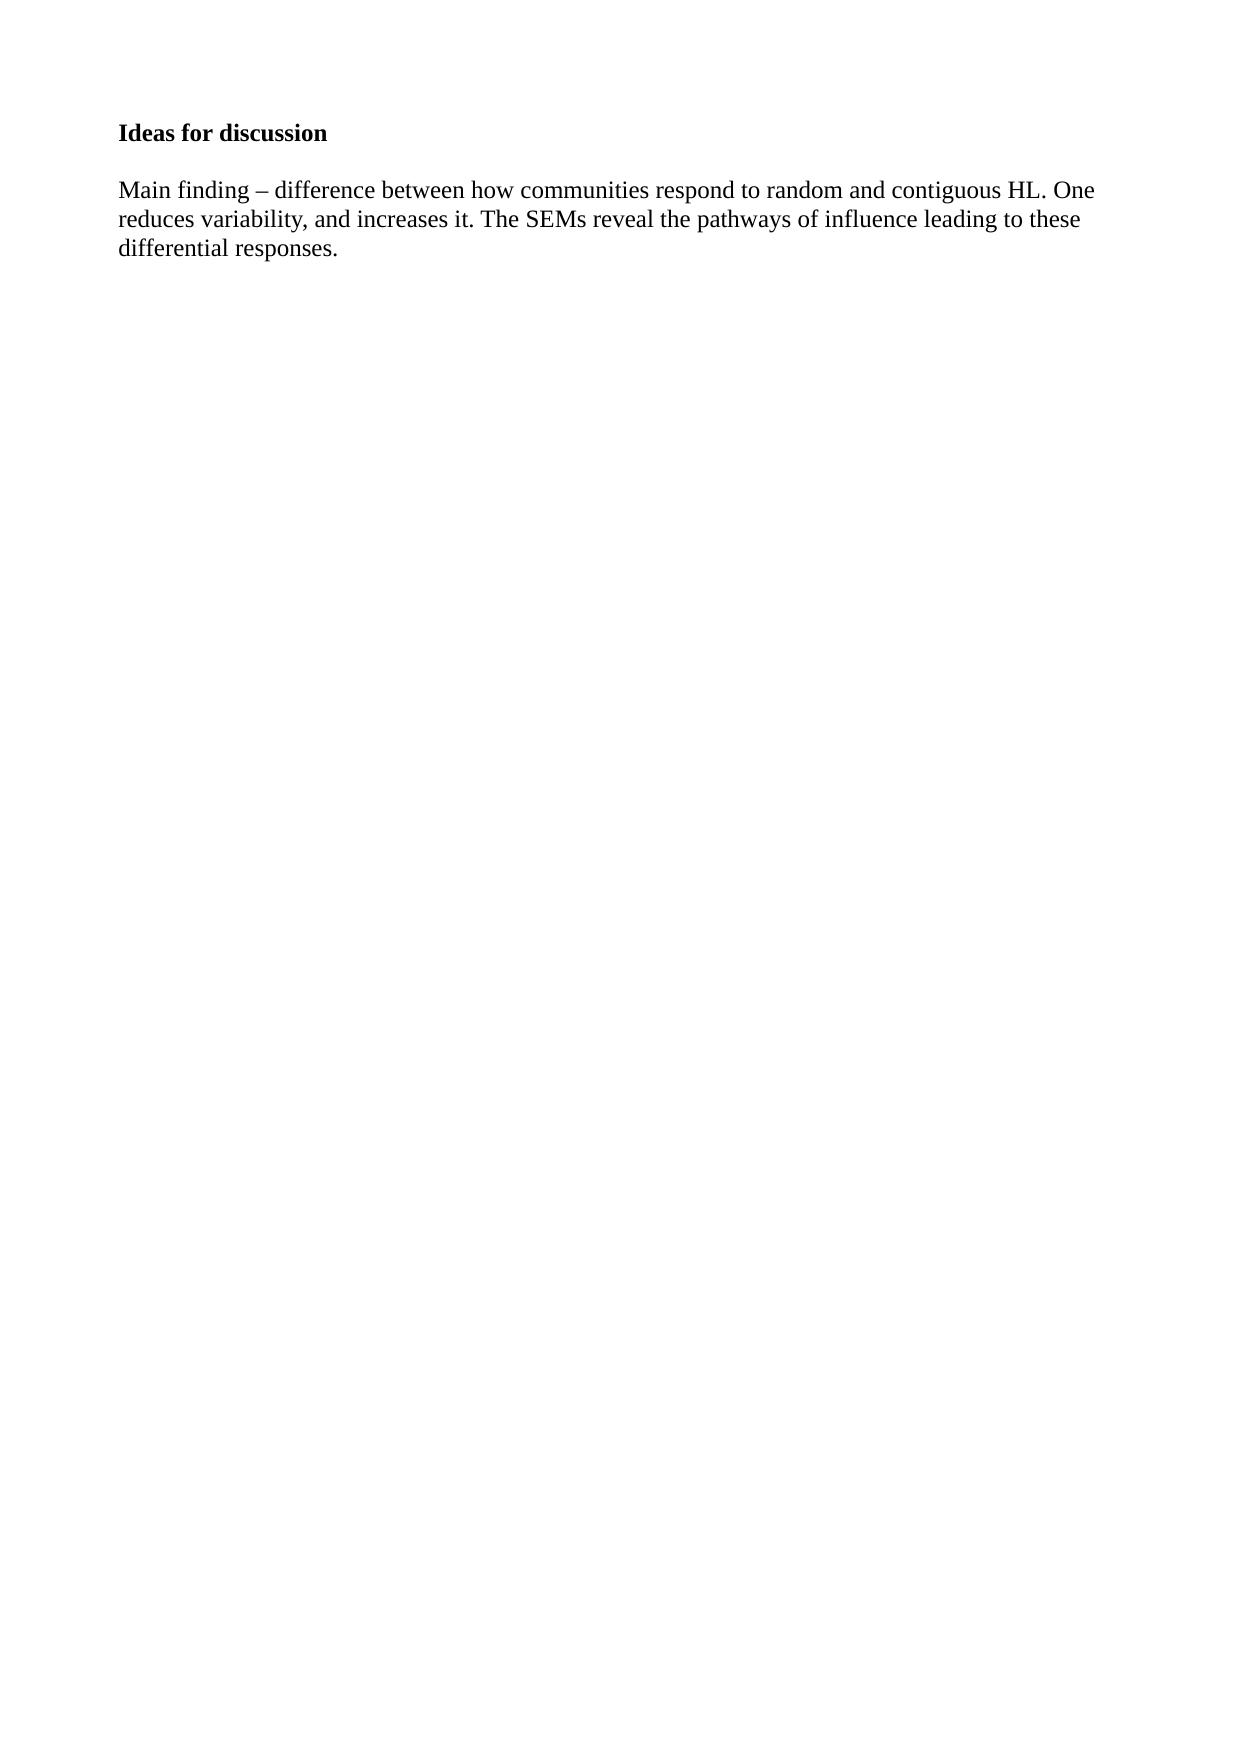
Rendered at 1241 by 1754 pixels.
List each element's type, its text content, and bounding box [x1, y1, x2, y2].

text Main finding – difference between how communities respond to random and contiguous HL. One reduces variability, and increases it. The SEMs reveal the pathways of influence leading to these differential responses. [118, 176, 1122, 262]
text Ideas for discussion [118, 118, 1122, 147]
